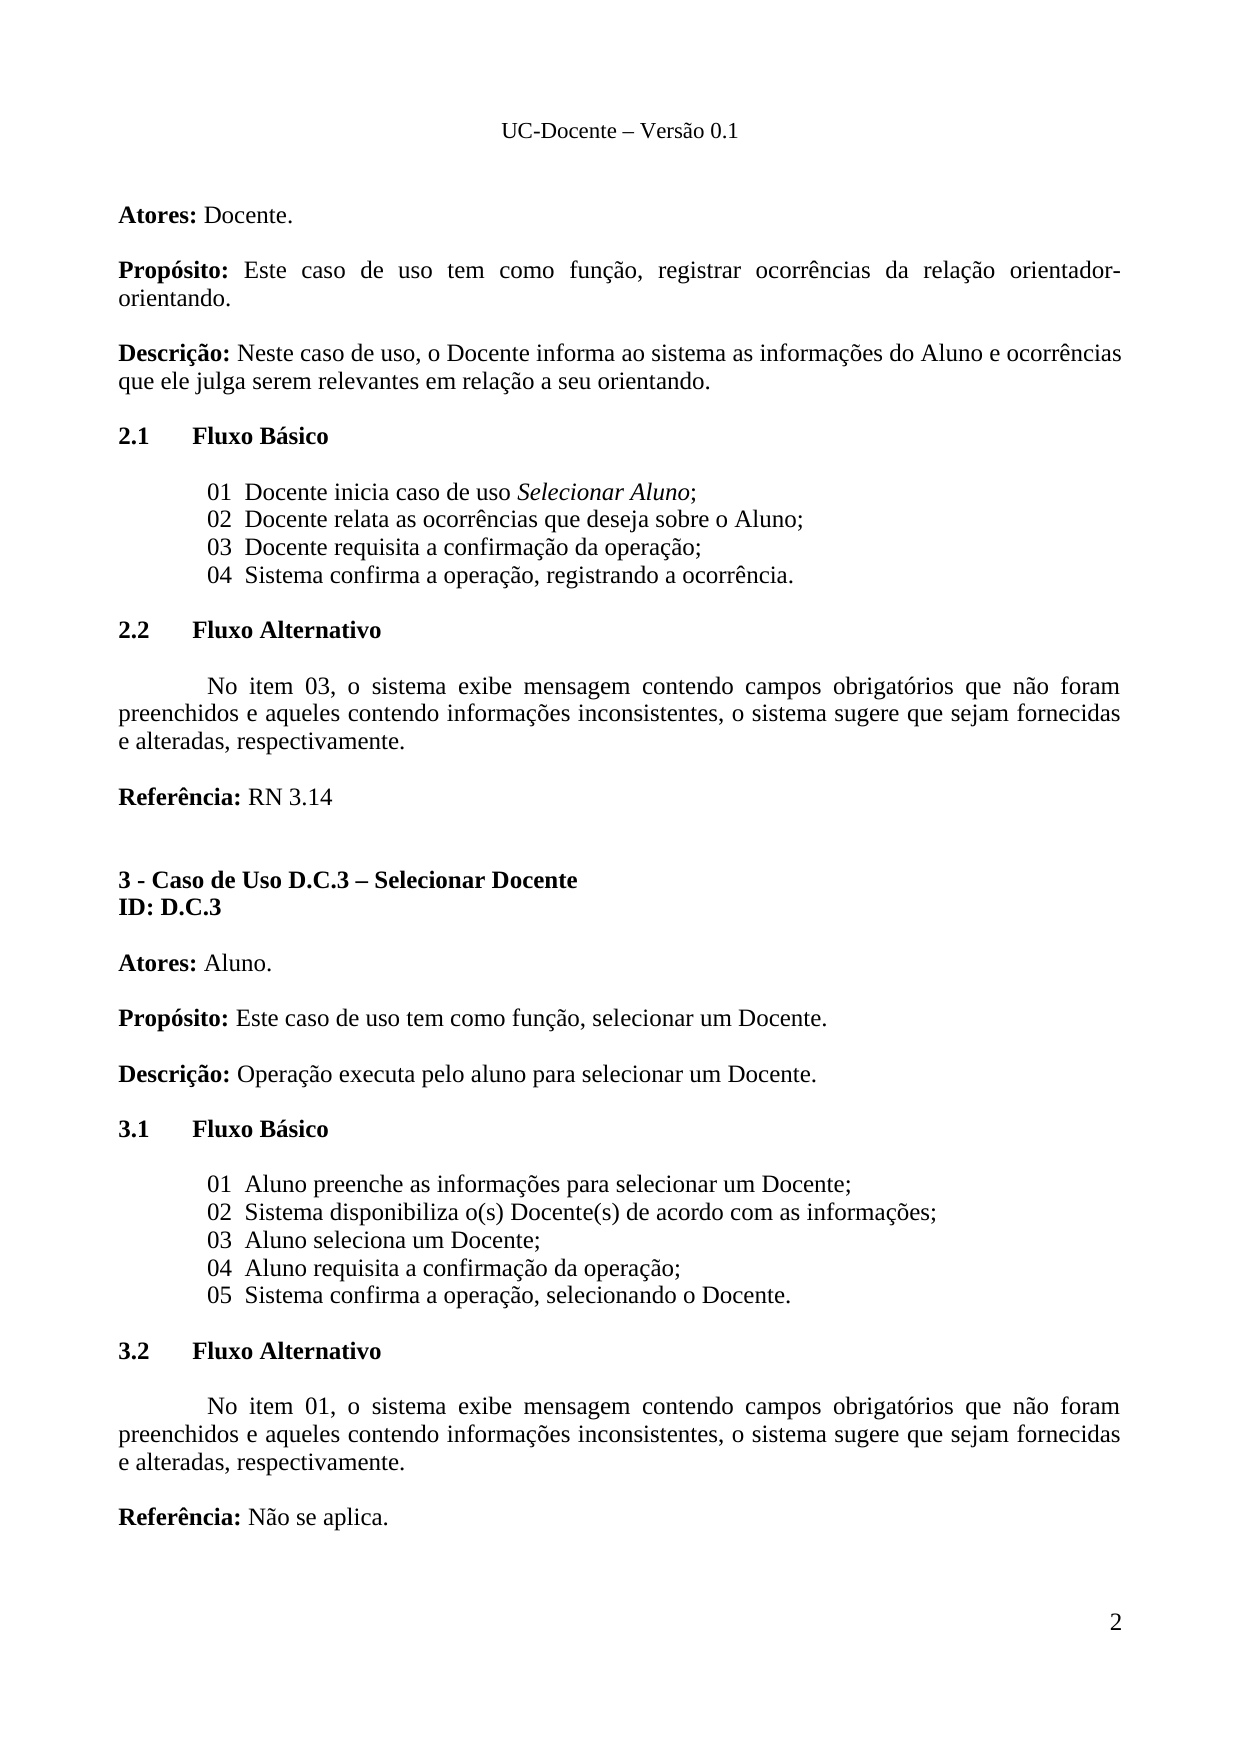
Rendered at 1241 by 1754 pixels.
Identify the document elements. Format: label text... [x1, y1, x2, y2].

text 02 Sistema disponibiliza o(s) Docente(s) de acordo com as informações; [118, 1198, 1122, 1226]
text 01 Aluno preenche as informações para selecionar um Docente; [118, 1171, 1122, 1198]
text No item 03, o sistema exibe mensagem contendo campos obrigatórios que não foram preenchidos e aqueles contendo informações inconsistentes, o sistema sugere que sejam fornecidas e alteradas, respectivamente. [118, 672, 1122, 755]
text 2.1 Fluxo Básico [118, 422, 1122, 450]
text Atores: Aluno. [118, 949, 1122, 977]
text 04 Aluno requisita a confirmação da operação; [118, 1254, 1122, 1281]
text 3 - Caso de Uso D.C.3 – Selecionar Docente [118, 866, 1122, 893]
text 02 Docente relata as ocorrências que deseja sobre o Aluno; [118, 506, 1122, 533]
text 05 Sistema confirma a operação, selecionando o Docente. [118, 1281, 1122, 1309]
text Descrição: Operação executa pelo aluno para selecionar um Docente. [118, 1060, 1122, 1087]
text Atores: Docente. [118, 201, 1122, 228]
text 03 Aluno seleciona um Docente; [118, 1226, 1122, 1254]
text 3.1 Fluxo Básico [118, 1115, 1122, 1143]
text Referência: Não se aplica. [118, 1503, 1122, 1531]
text Propósito: Este caso de uso tem como função, registrar ocorrências da relação orientador-orientando. [118, 256, 1122, 312]
text 04 Sistema confirma a operação, registrando a ocorrência. [118, 561, 1122, 589]
text No item 01, o sistema exibe mensagem contendo campos obrigatórios que não foram preenchidos e aqueles contendo informações inconsistentes, o sistema sugere que sejam fornecidas e alteradas, respectivamente. [118, 1392, 1122, 1475]
text 03 Docente requisita a confirmação da operação; [118, 533, 1122, 561]
text 3.2 Fluxo Alternativo [118, 1337, 1122, 1364]
text 2.2 Fluxo Alternativo [118, 616, 1122, 644]
text Referência: RN 3.14 [118, 783, 1122, 810]
text Descrição: Neste caso de uso, o Docente informa ao sistema as informações do Aluno e ocorrências que ele julga serem relevantes em relação a seu orientando. [118, 339, 1122, 395]
text ID: D.C.3 [118, 893, 1122, 921]
text 01 Docente inicia caso de uso Selecionar Aluno; [118, 478, 1122, 506]
text Propósito: Este caso de uso tem como função, selecionar um Docente. [118, 1004, 1122, 1032]
